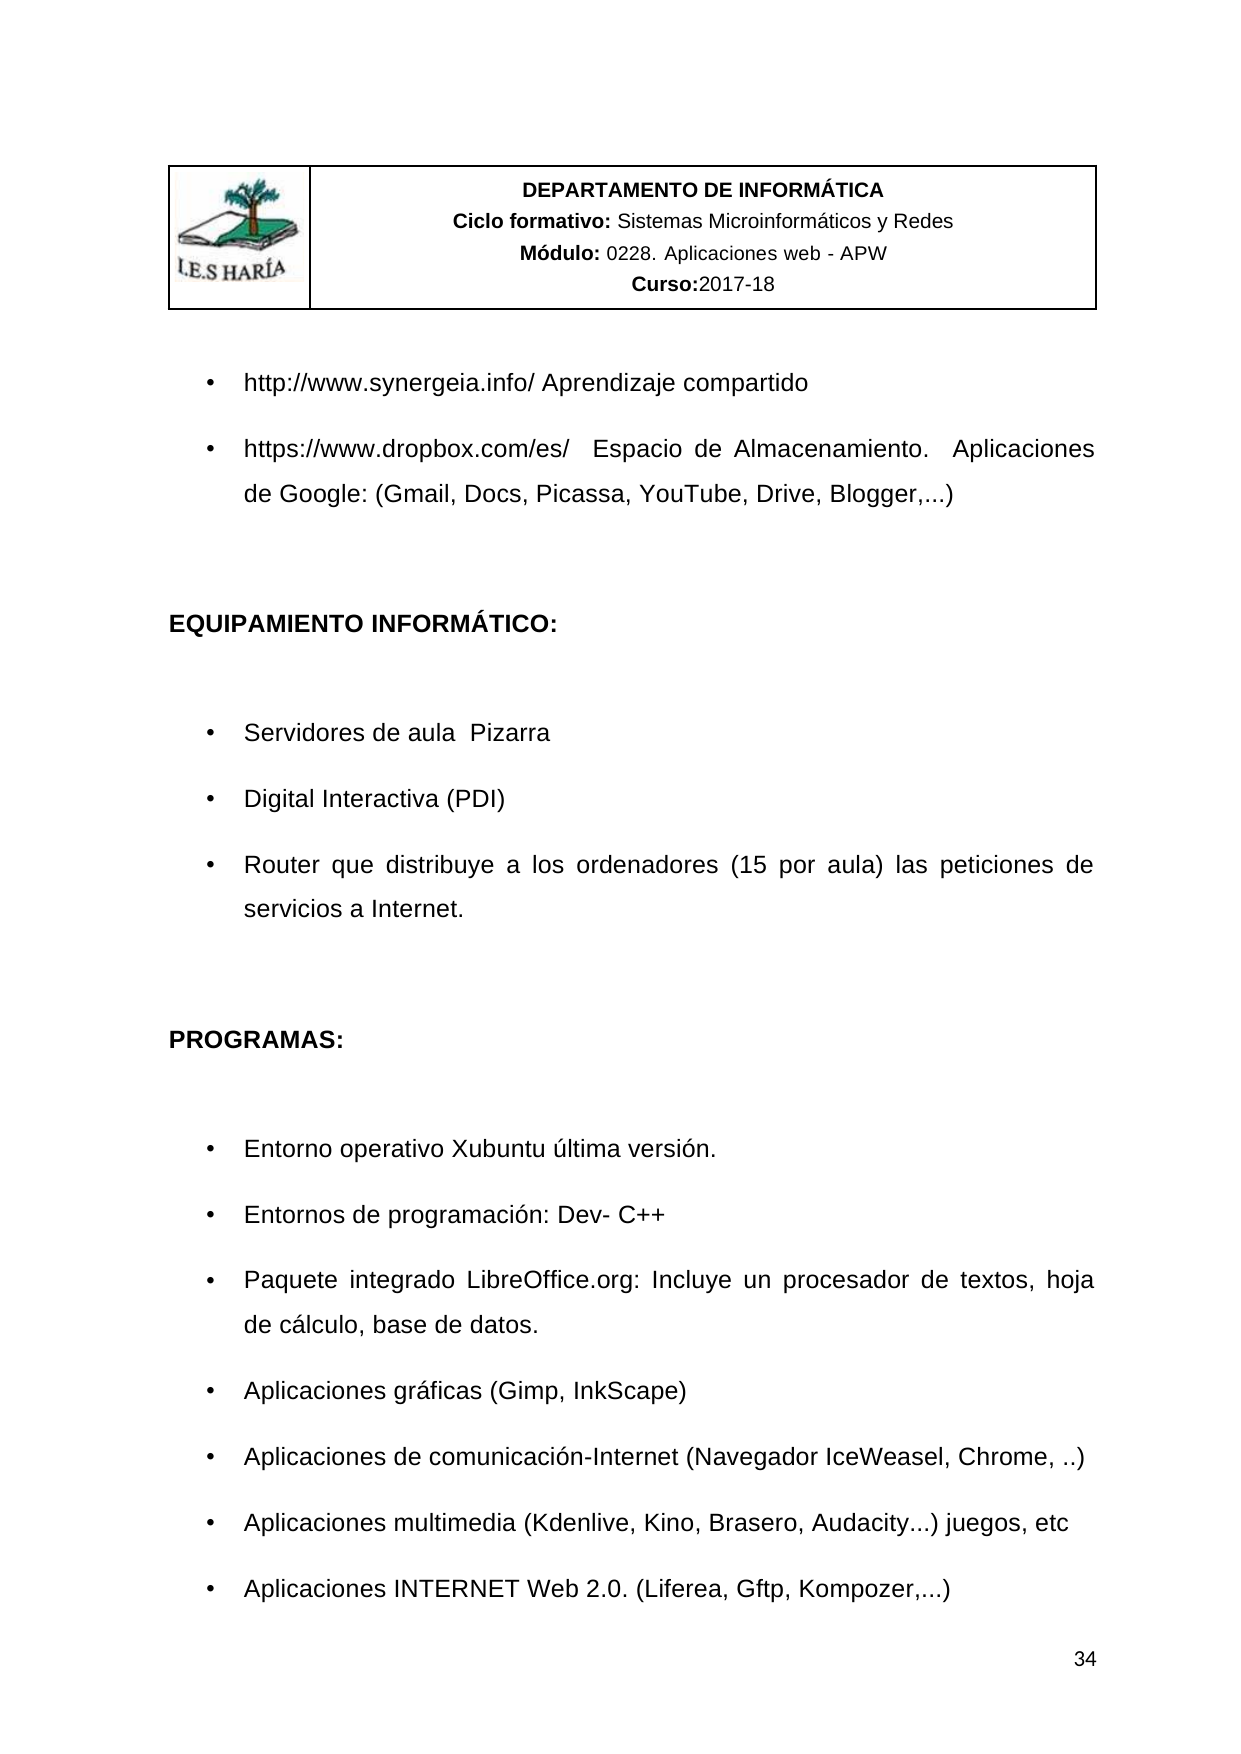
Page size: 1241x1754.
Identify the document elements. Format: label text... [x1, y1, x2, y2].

list Paquete integrado LibreOffice.org: Incluye un procesador de textos, hoja de cálculo, base de datos. [206, 1266, 1096, 1340]
list Digital Interactiva (PDI) [206, 784, 1096, 814]
list Entornos de programación: Dev- C++ [206, 1200, 1096, 1230]
list Entorno operativo Xubuntu última versión. [206, 1134, 1096, 1164]
list Aplicaciones INTERNET Web 2.0. (Liferea, Gftp, Kompozer,...) [206, 1573, 1096, 1603]
list Servidores de aula Pizarra [206, 718, 1096, 748]
list Aplicaciones multimedia (Kdenlive, Kino, Brasero, Audacity...) juegos, etc [206, 1508, 1096, 1538]
text EQUIPAMIENTO INFORMÁTICO: [169, 609, 1096, 638]
list http://www.synergeia.info/ Aprendizaje compartido [206, 368, 1096, 398]
list Aplicaciones de comunicación-Internet (Navegador IceWeasel, Chrome, ..) [206, 1442, 1096, 1472]
text PROGRAMAS: [169, 1024, 1096, 1054]
list Router que distribuye a los ordenadores (15 por aula) las peticiones de servicios a Internet. [206, 849, 1096, 924]
picture [174, 172, 305, 282]
list Aplicaciones gráficas (Gimp, InkScape) [206, 1376, 1096, 1406]
list https://www.dropbox.com/es/ Espacio de Almacenamiento. Aplicaciones de Google: (Gmail, Docs, Picassa, YouTube, Drive, Blogger,...) [206, 434, 1096, 508]
